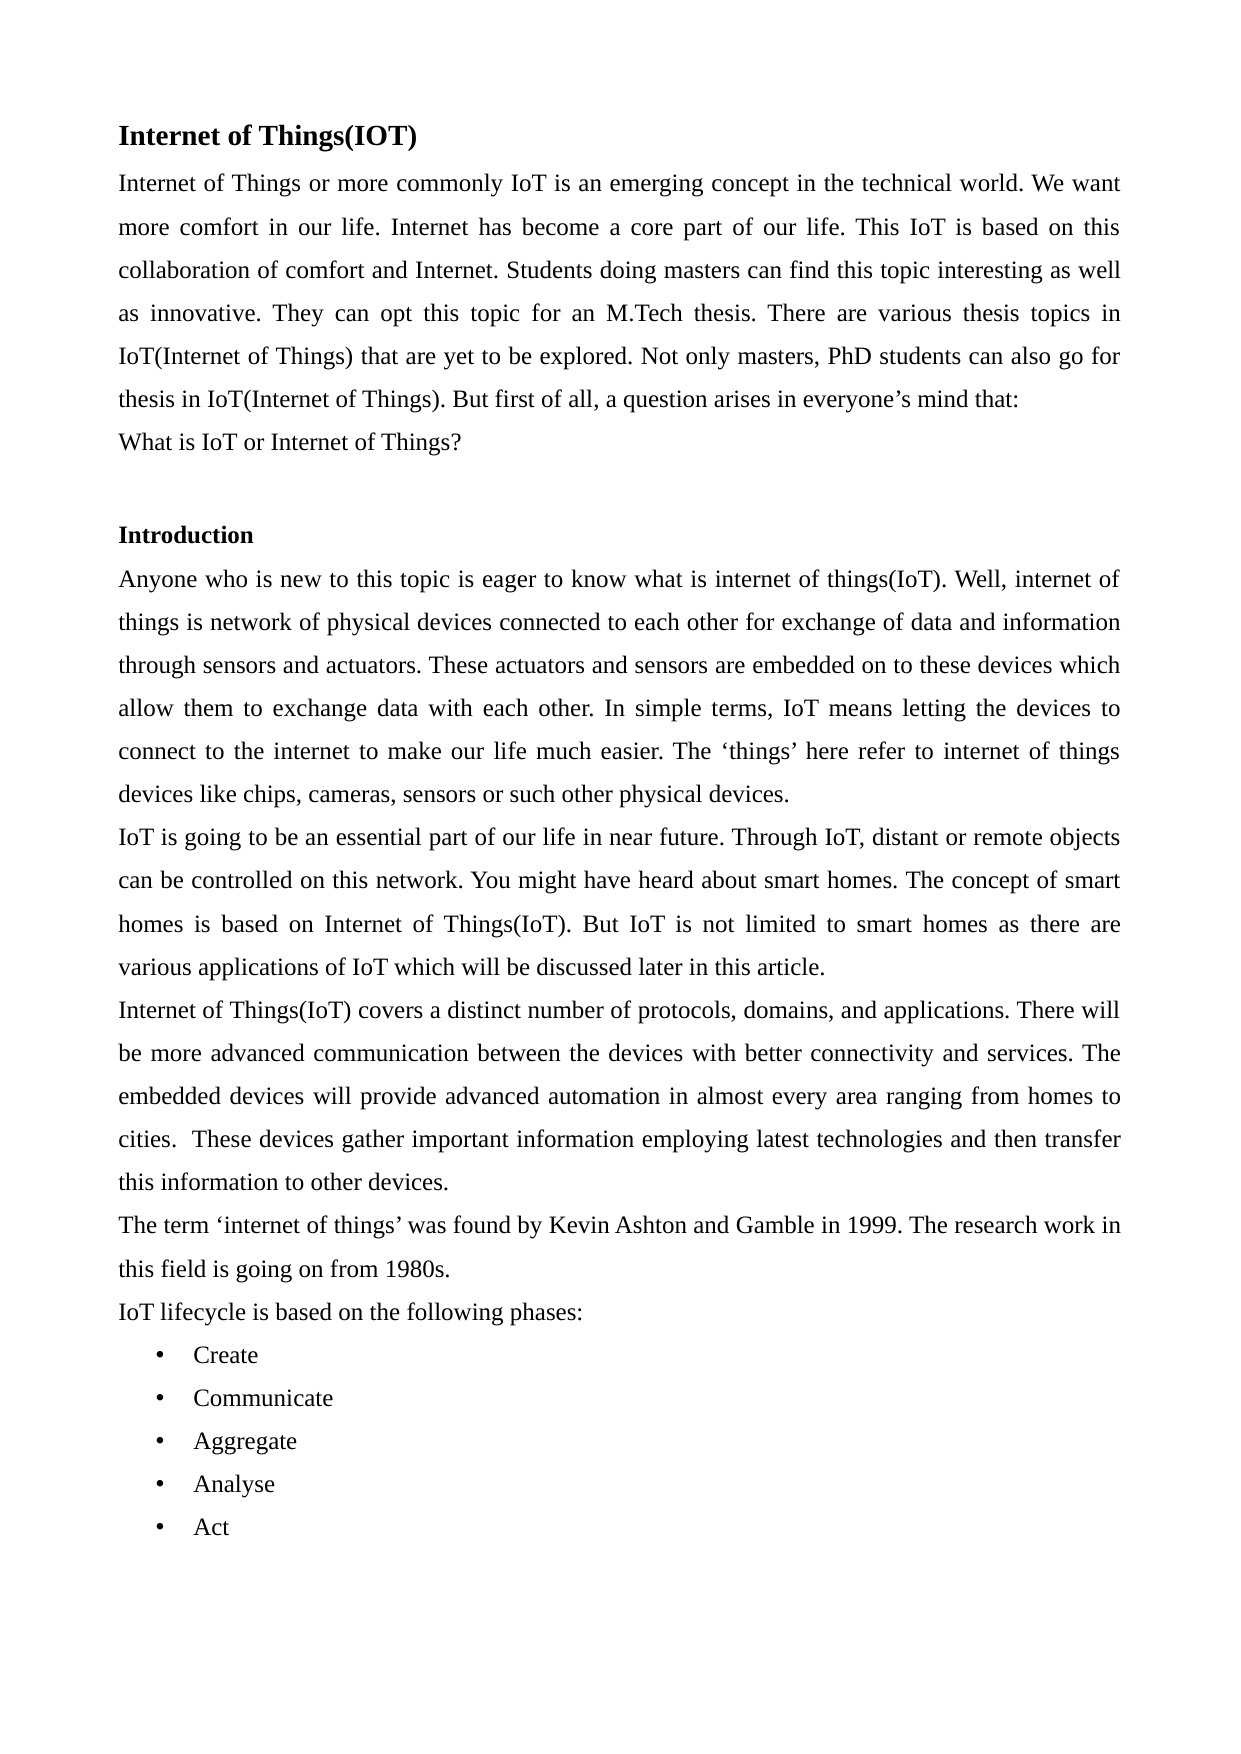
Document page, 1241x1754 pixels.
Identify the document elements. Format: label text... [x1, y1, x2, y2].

text Introduction [118, 521, 1122, 549]
text What is IoT or Internet of Things? [118, 427, 1122, 456]
text The term ‘internet of things’ was found by Kevin Ashton and Gamble in 1999. The research work in this field is going on from 1980s. [118, 1211, 1122, 1282]
text Internet of Things(IoT) covers a distinct number of protocols, domains, and applications. There will be more advanced communication between the devices with better connectivity and services. The embedded devices will provide advanced automation in almost every area ranging from homes to cities. These devices gather important information employing latest technologies and then transfer this information to other devices. [118, 995, 1122, 1196]
list Create [156, 1340, 1122, 1369]
text IoT is going to be an essential part of our life in near future. Through IoT, distant or remote objects can be controlled on this network. You might have heard about smart homes. The concept of smart homes is based on Internet of Things(IoT). But IoT is not limited to smart homes as there are various applications of IoT which will be discussed later in this article. [118, 822, 1122, 981]
text Anyone who is new to this topic is eager to know what is internet of things(IoT). Well, internet of things is network of physical devices connected to each other for exchange of data and information through sensors and actuators. These actuators and sensors are embedded on to these devices which allow them to exchange data with each other. In simple terms, IoT means letting the devices to connect to the internet to make our life much easier. The ‘things’ here refer to internet of things devices like chips, cameras, sensors or such other physical devices. [118, 564, 1122, 808]
list Aggregate [156, 1426, 1122, 1455]
list Act [156, 1512, 1122, 1541]
text Internet of Things(IOT) [118, 118, 1122, 152]
list Analyse [156, 1469, 1122, 1498]
list Communicate [156, 1383, 1122, 1412]
text IoT lifecycle is based on the following phases: [118, 1297, 1122, 1326]
text Internet of Things or more commonly IoT is an emerging concept in the technical world. We want more comfort in our life. Internet has become a core part of our life. This IoT is based on this collaboration of comfort and Internet. Students doing masters can find this topic interesting as well as innovative. They can opt this topic for an M.Tech thesis. There are various thesis topics in IoT(Internet of Things) that are yet to be explored. Not only masters, PhD students can also go for thesis in IoT(Internet of Things). But first of all, a question arises in everyone’s mind that: [118, 168, 1122, 413]
